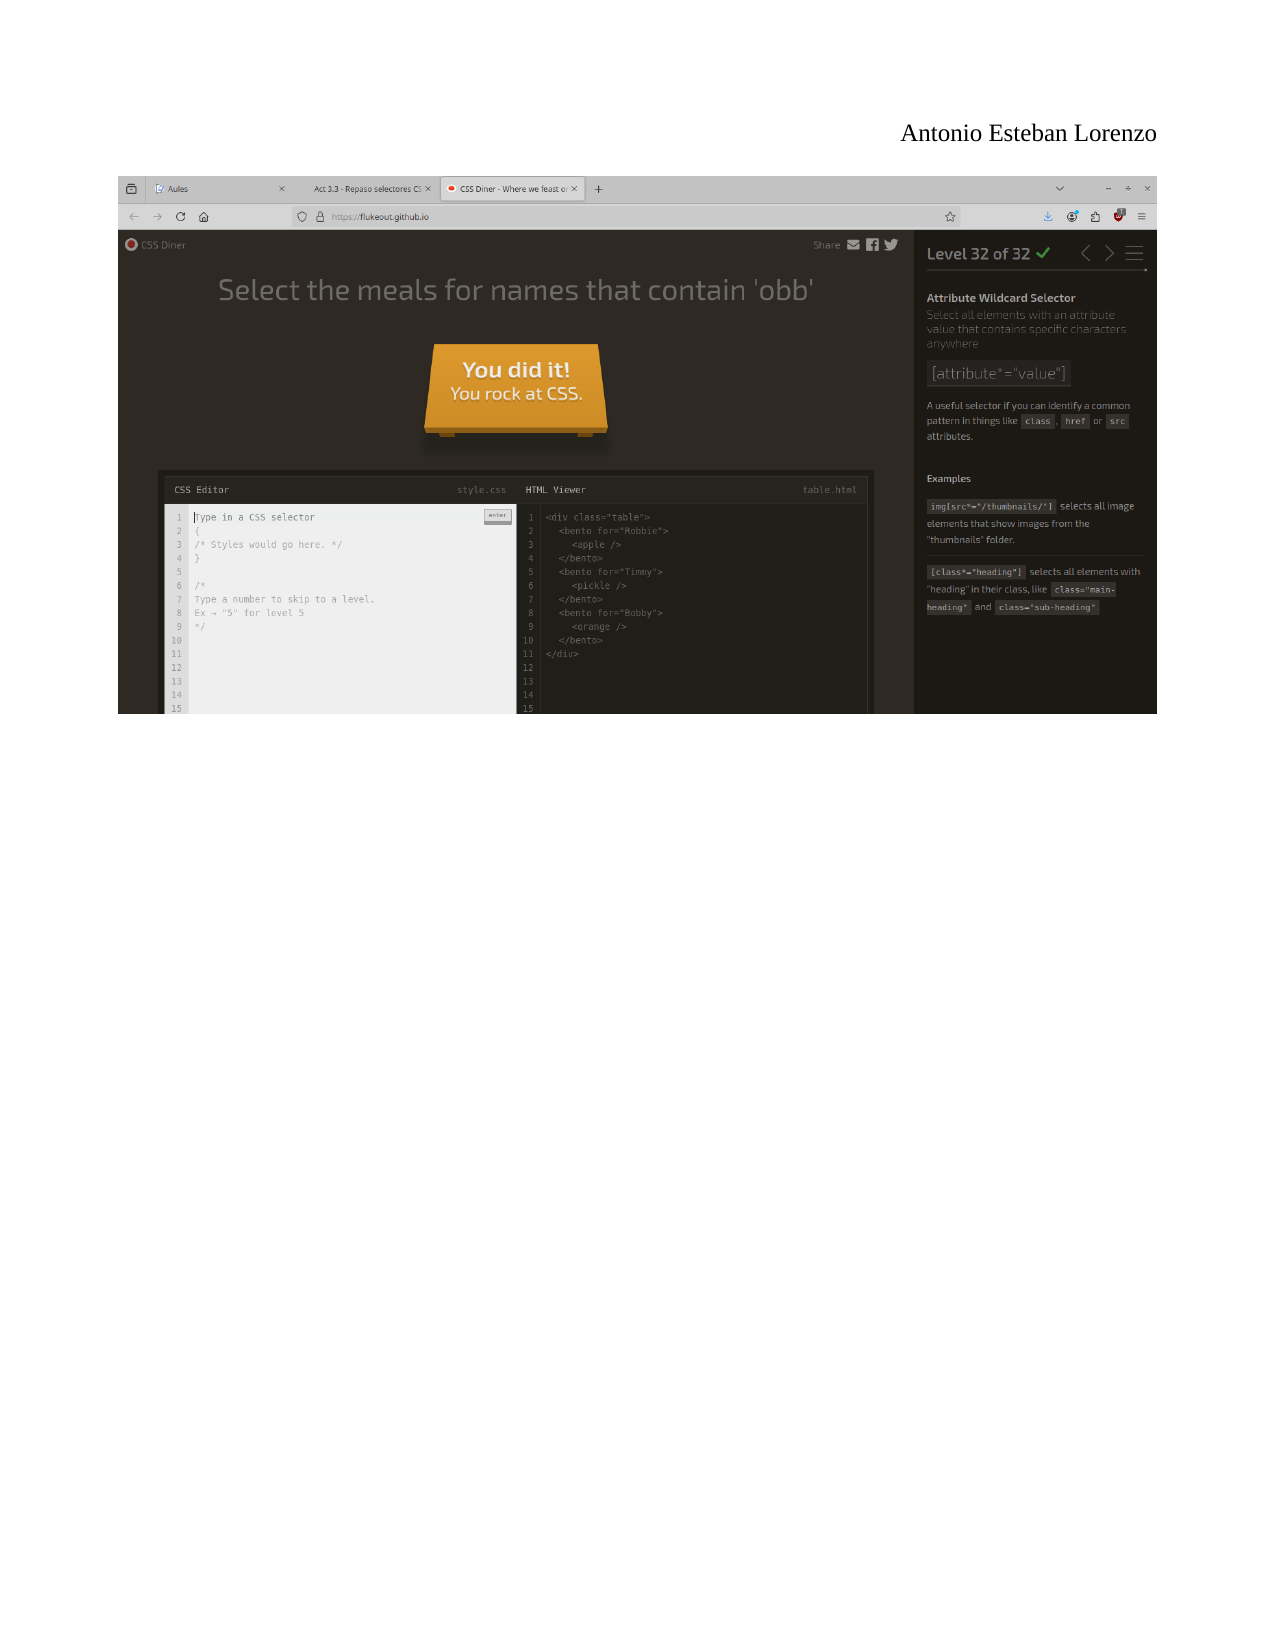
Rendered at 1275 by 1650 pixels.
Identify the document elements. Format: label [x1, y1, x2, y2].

picture [118, 176, 1157, 714]
